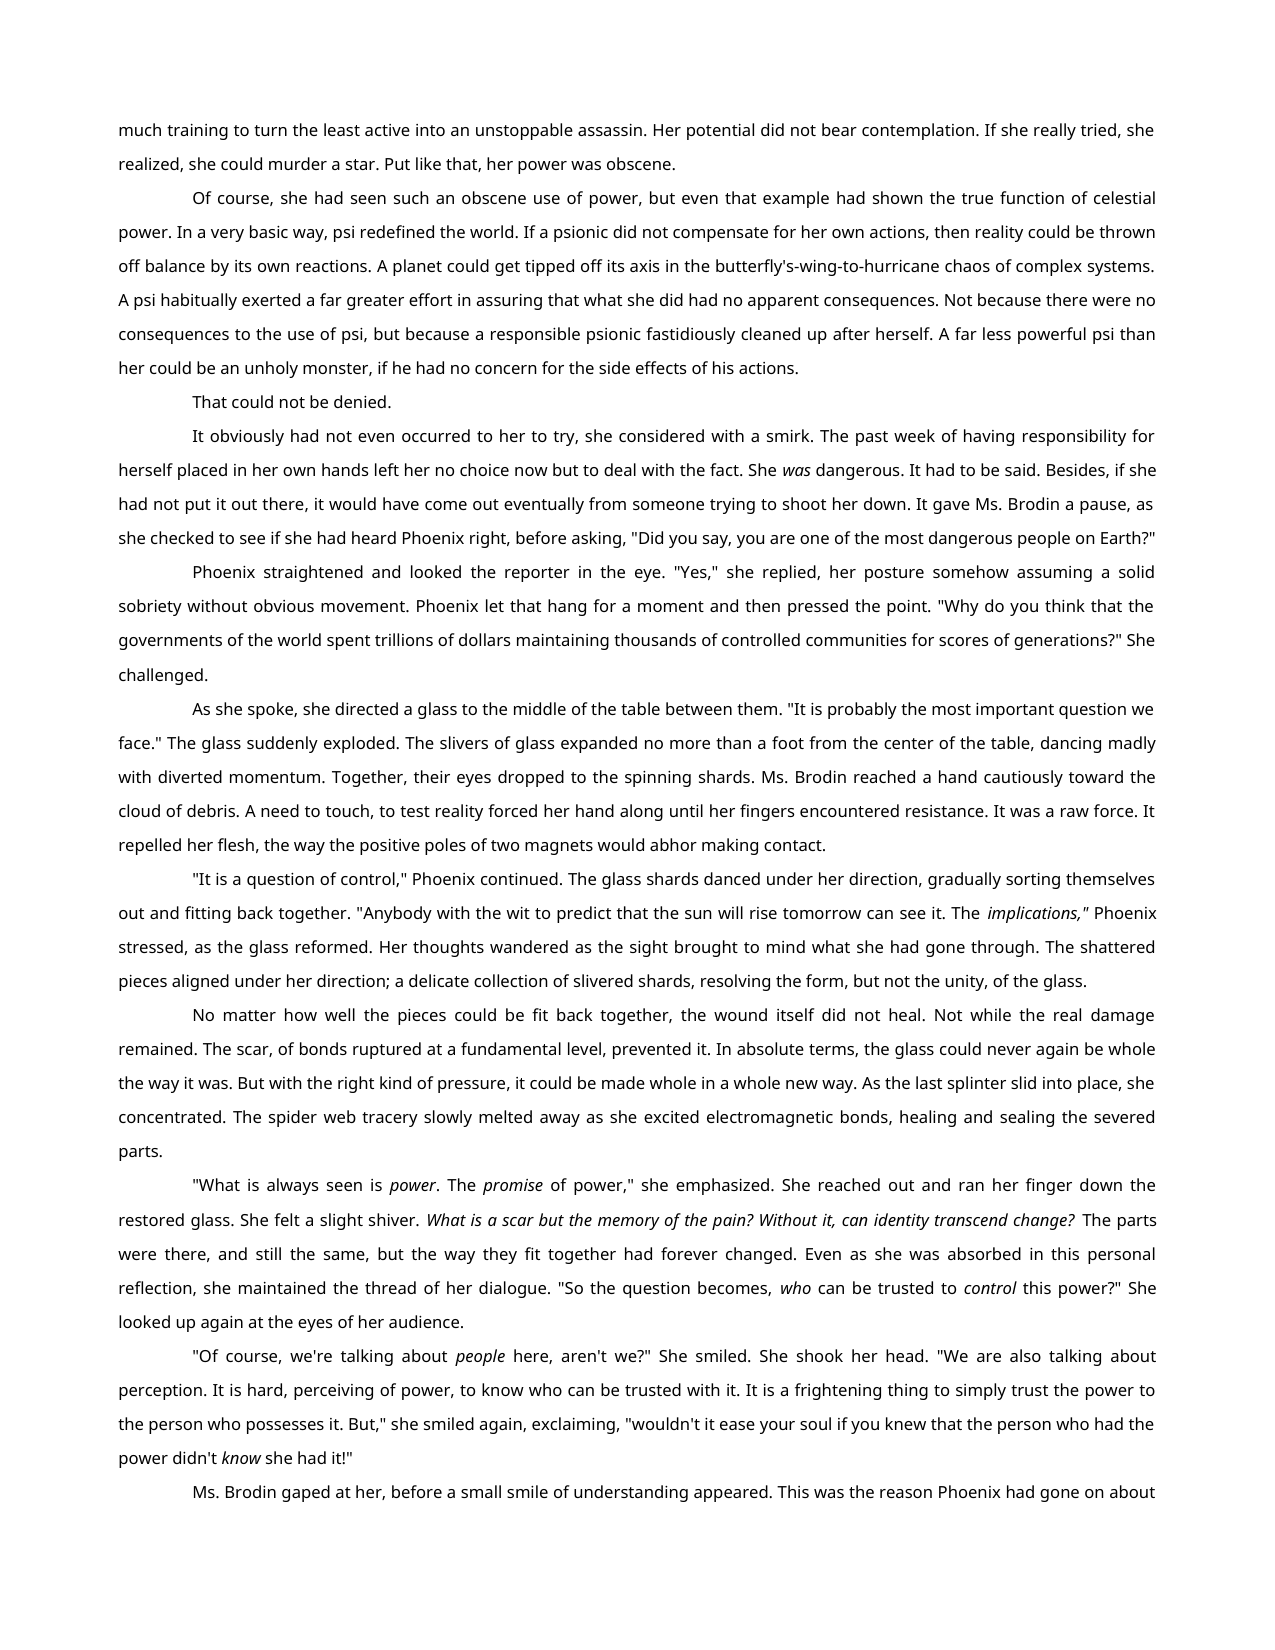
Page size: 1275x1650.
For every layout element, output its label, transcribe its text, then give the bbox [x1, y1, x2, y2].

text much training to turn the least active into an unstoppable assassin. Her potential did not bear contemplation. If she really tried, she realized, she could murder a star. Put like that, her power was obscene. [118, 118, 1157, 175]
text No matter how well the pieces could be fit back together, the wound itself did not heal. Not while the real damage remained. The scar, of bonds ruptured at a fundamental level, prevented it. In absolute terms, the glass could never again be whole the way it was. But with the right kind of pressure, it could be made whole in a whole new way. As the last splinter slid into place, she concentrated. The spider web tracery slowly melted away as she excited electromagnetic bonds, healing and sealing the severed parts. [118, 1004, 1157, 1163]
text Of course, she had seen such an obscene use of power, but even that example had shown the true function of celestial power. In a very basic way, psi redefined the world. If a psionic did not compensate for her own actions, then reality could be thrown off balance by its own reactions. A planet could get tipped off its axis in the butterfly's-wing-to-hurricane chaos of complex systems. A psi habitually exerted a far greater effort in assuring that what she did had no apparent consequences. Not because there were no consequences to the use of psi, but because a responsible psionic fastidiously cleaned up after herself. A far less powerful psi than her could be an unholy monster, if he had no concern for the side effects of his actions. [118, 186, 1157, 379]
text As she spoke, she directed a glass to the middle of the table between them. "It is probably the most important question we face." The glass suddenly exploded. The slivers of glass expanded no more than a foot from the center of the table, dancing madly with diverted momentum. Together, their eyes dropped to the spinning shards. Ms. Brodin reached a hand cautiously toward the cloud of debris. A need to touch, to test reality forced her hand along until her fingers encountered resistance. It was a raw force. It repelled her flesh, the way the positive poles of two magnets would abhor making contact. [118, 697, 1157, 856]
text Phoenix straightened and looked the reporter in the eye. "Yes," she replied, her posture somehow assuming a solid sobriety without obvious movement. Phoenix let that hang for a moment and then pressed the point. "Why do you think that the governments of the world spent trillions of dollars maintaining thousands of controlled communities for scores of generations?" She challenged. [118, 561, 1157, 686]
text Ms. Brodin gaped at her, before a small smile of understanding appeared. This was the reason Phoenix had gone on about [118, 1481, 1157, 1503]
text "Of course, we're talking about people here, aren't we?" She smiled. She shook her head. "We are also talking about perception. It is hard, perceiving of power, to know who can be trusted with it. It is a frightening thing to simply trust the power to the person who possesses it. But," she smiled again, exclaiming, "wouldn't it ease your soul if you knew that the person who had the power didn't know she had it!" [118, 1344, 1157, 1469]
text That could not be denied. [118, 391, 1157, 413]
text It obviously had not even occurred to her to try, she considered with a smirk. The past week of having responsibility for herself placed in her own hands left her no choice now but to deal with the fact. She was dangerous. It had to be said. Besides, if she had not put it out there, it would have come out eventually from someone trying to shoot her down. It gave Ms. Brodin a pause, as she checked to see if she had heard Phoenix right, before asking, "Did you say, you are one of the most dangerous people on Earth?" [118, 425, 1157, 549]
text "What is always seen is power. The promise of power," she emphasized. She reached out and ran her finger down the restored glass. She felt a slight shiver. What is a scar but the memory of the pain? Without it, can identity transcend change? The parts were there, and still the same, but the way they fit together had forever changed. Even as she was absorbed in this personal reflection, she maintained the thread of her dialogue. "So the question becomes, who can be trusted to control this power?" She looked up again at the eyes of her audience. [118, 1174, 1157, 1333]
text "It is a question of control," Phoenix continued. The glass shards danced under her direction, gradually sorting themselves out and fitting back together. "Anybody with the wit to predict that the sun will rise tomorrow can see it. The implications," Phoenix stressed, as the glass reformed. Her thoughts wandered as the sight brought to mind what she had gone through. The shattered pieces aligned under her direction; a delicate collection of slivered shards, resolving the form, but not the unity, of the glass. [118, 867, 1157, 992]
